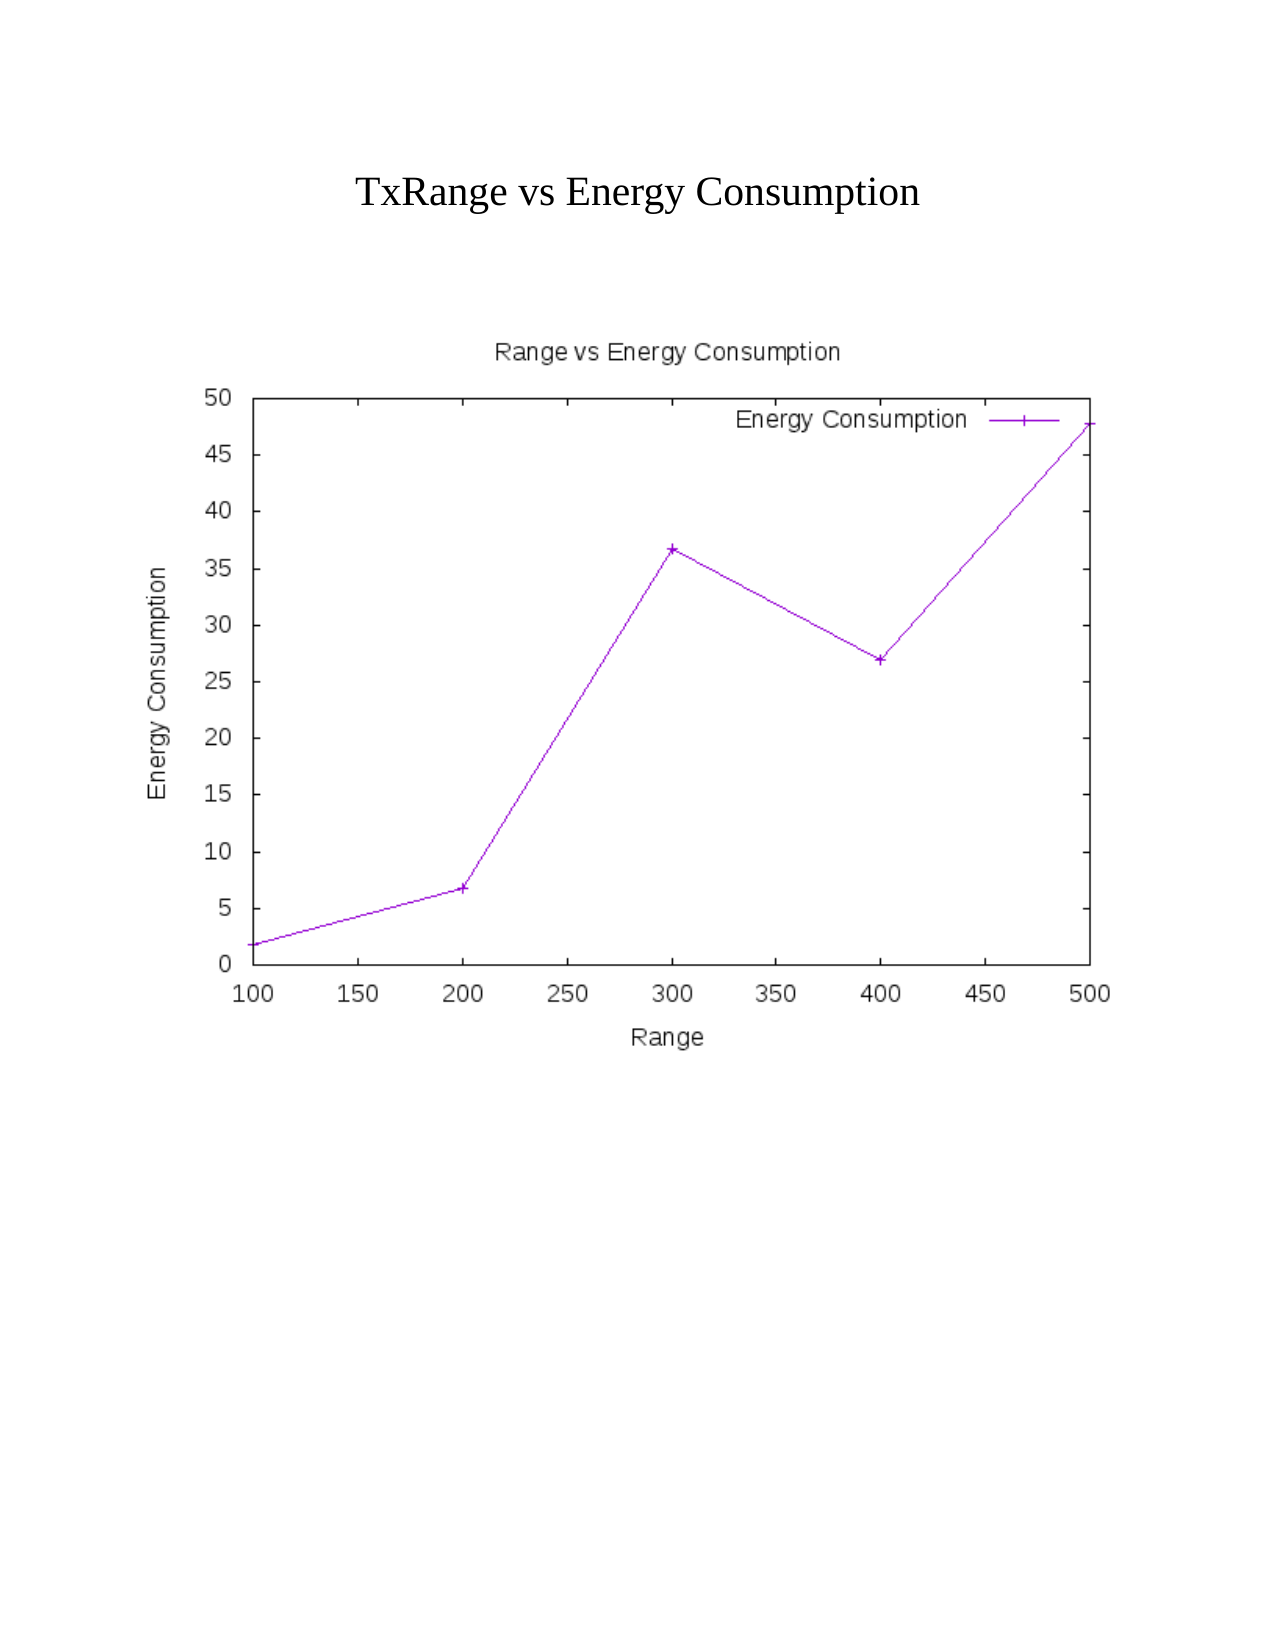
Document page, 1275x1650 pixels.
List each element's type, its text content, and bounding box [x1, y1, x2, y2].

text TxRange vs Energy Consumption [118, 166, 1157, 214]
picture [137, 309, 1138, 1060]
